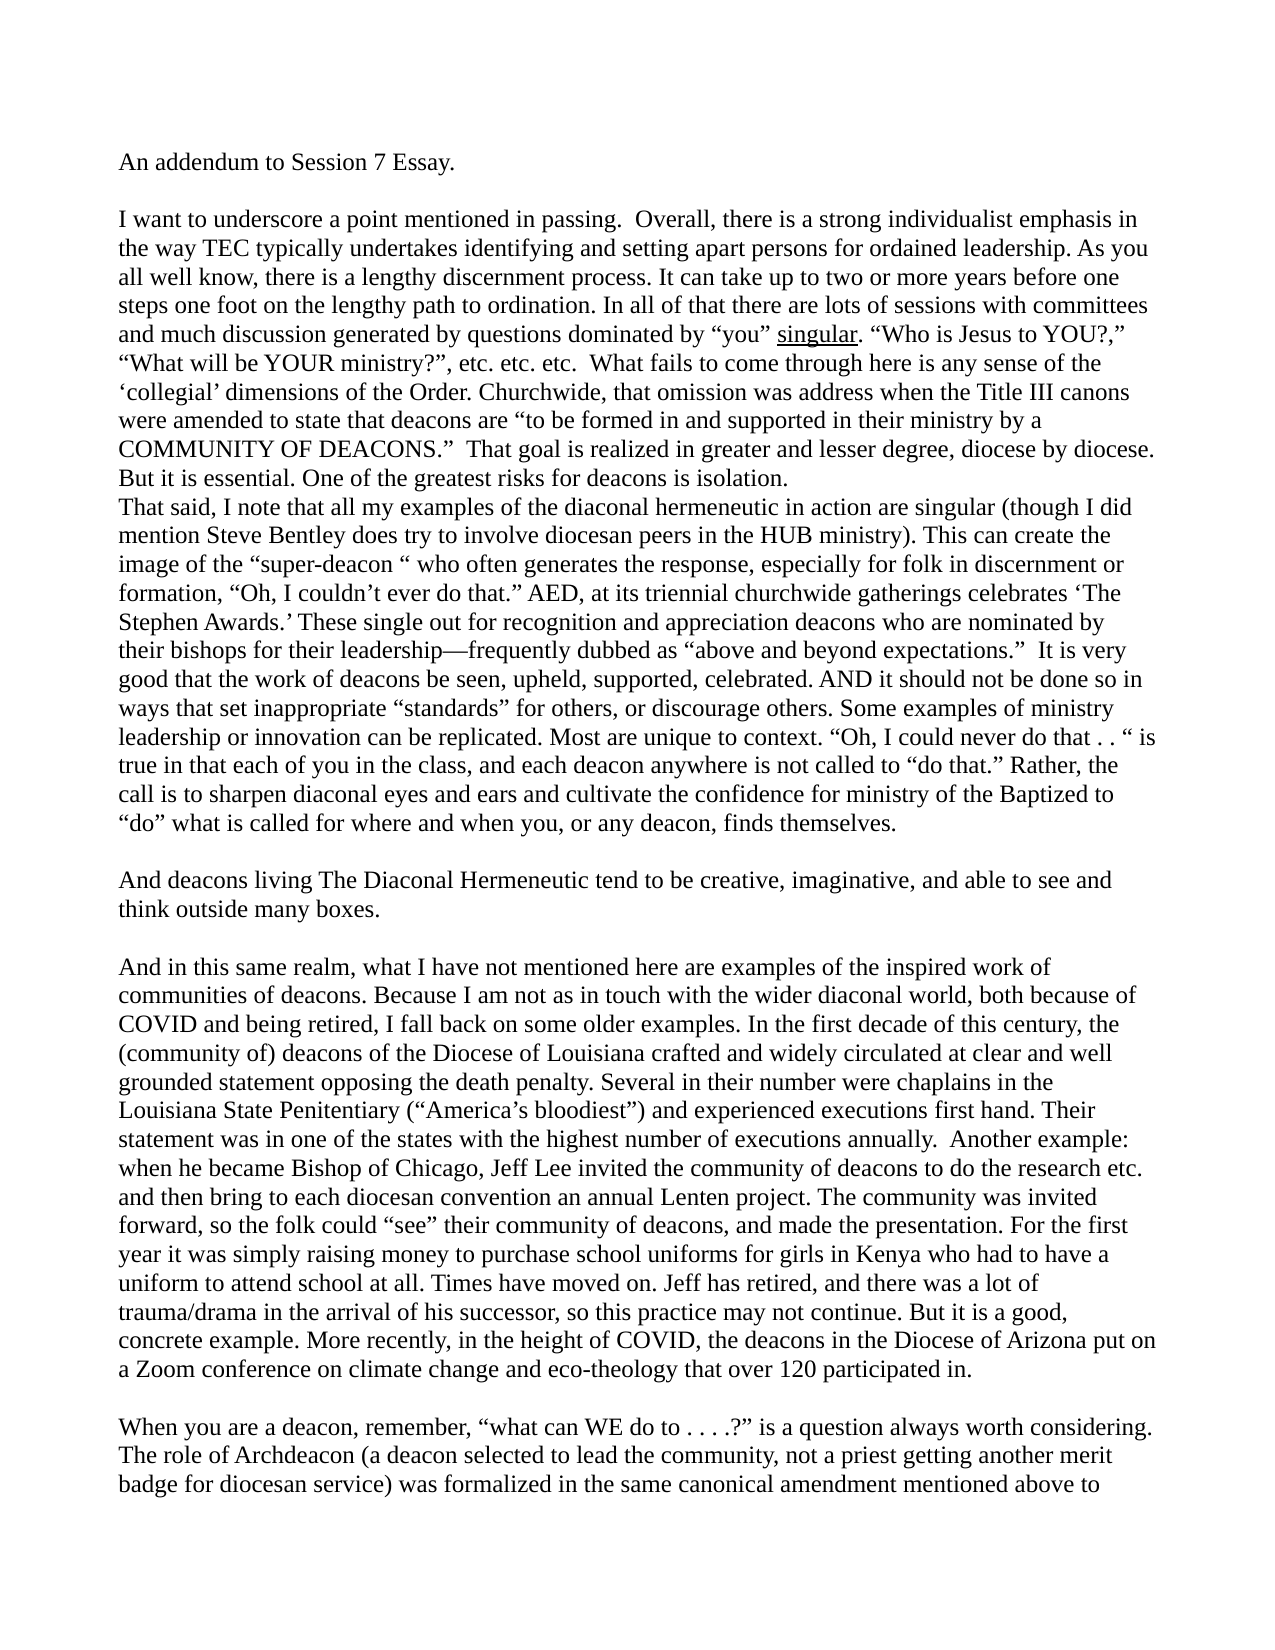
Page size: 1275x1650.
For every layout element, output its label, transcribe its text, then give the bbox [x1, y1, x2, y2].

text The role of Archdeacon (a deacon selected to lead the community, not a priest getting another merit badge for diocesan service) was formalized in the same canonical amendment mentioned above to [118, 1441, 1157, 1498]
text I want to underscore a point mentioned in passing. Overall, there is a strong individualist emphasis in the way TEC typically undertakes identifying and setting apart persons for ordained leadership. As you all well know, there is a lengthy discernment process. It can take up to two or more years before one steps one foot on the lengthy path to ordination. In all of that there are lots of sessions with committees and much discussion generated by questions dominated by “you” singular. “Who is Jesus to YOU?,” “What will be YOUR ministry?”, etc. etc. etc. What fails to come through here is any sense of the ‘collegial’ dimensions of the Order. Churchwide, that omission was address when the Title III canons were amended to state that deacons are “to be formed in and supported in their ministry by a COMMUNITY OF DEACONS.” That goal is realized in greater and lesser degree, diocese by diocese. But it is essential. One of the greatest risks for deacons is isolation. [118, 204, 1157, 492]
text An addendum to Session 7 Essay. [118, 147, 1157, 176]
text And deacons living The Diaconal Hermeneutic tend to be creative, imaginative, and able to see and think outside many boxes. [118, 866, 1157, 923]
text And in this same realm, what I have not mentioned here are examples of the inspired work of communities of deacons. Because I am not as in touch with the wider diaconal world, both because of COVID and being retired, I fall back on some older examples. In the first decade of this century, the (community of) deacons of the Diocese of Louisiana crafted and widely circulated at clear and well grounded statement opposing the death penalty. Several in their number were chaplains in the Louisiana State Penitentiary (“America’s bloodiest”) and experienced executions first hand. Their statement was in one of the states with the highest number of executions annually. Another example: when he became Bishop of Chicago, Jeff Lee invited the community of deacons to do the research etc. and then bring to each diocesan convention an annual Lenten project. The community was invited forward, so the folk could “see” their community of deacons, and made the presentation. For the first year it was simply raising money to purchase school uniforms for girls in Kenya who had to have a uniform to attend school at all. Times have moved on. Jeff has retired, and there was a lot of trauma/drama in the arrival of his successor, so this practice may not continue. But it is a good, concrete example. More recently, in the height of COVID, the deacons in the Diocese of Arizona put on a Zoom conference on climate change and eco-theology that over 120 participated in. [118, 952, 1157, 1383]
text That said, I note that all my examples of the diaconal hermeneutic in action are singular (though I did mention Steve Bentley does try to involve diocesan peers in the HUB ministry). This can create the image of the “super-deacon “ who often generates the response, especially for folk in discernment or formation, “Oh, I couldn’t ever do that.” AED, at its triennial churchwide gatherings celebrates ‘The Stephen Awards.’ These single out for recognition and appreciation deacons who are nominated by their bishops for their leadership—frequently dubbed as “above and beyond expectations.” It is very good that the work of deacons be seen, upheld, supported, celebrated. AND it should not be done so in ways that set inappropriate “standards” for others, or discourage others. Some examples of ministry leadership or innovation can be replicated. Most are unique to context. “Oh, I could never do that . . “ is true in that each of you in the class, and each deacon anywhere is not called to “do that.” Rather, the call is to sharpen diaconal eyes and ears and cultivate the confidence for ministry of the Baptized to “do” what is called for where and when you, or any deacon, finds themselves. [118, 492, 1157, 837]
text When you are a deacon, remember, “what can WE do to . . . .?” is a question always worth considering. [118, 1412, 1157, 1441]
